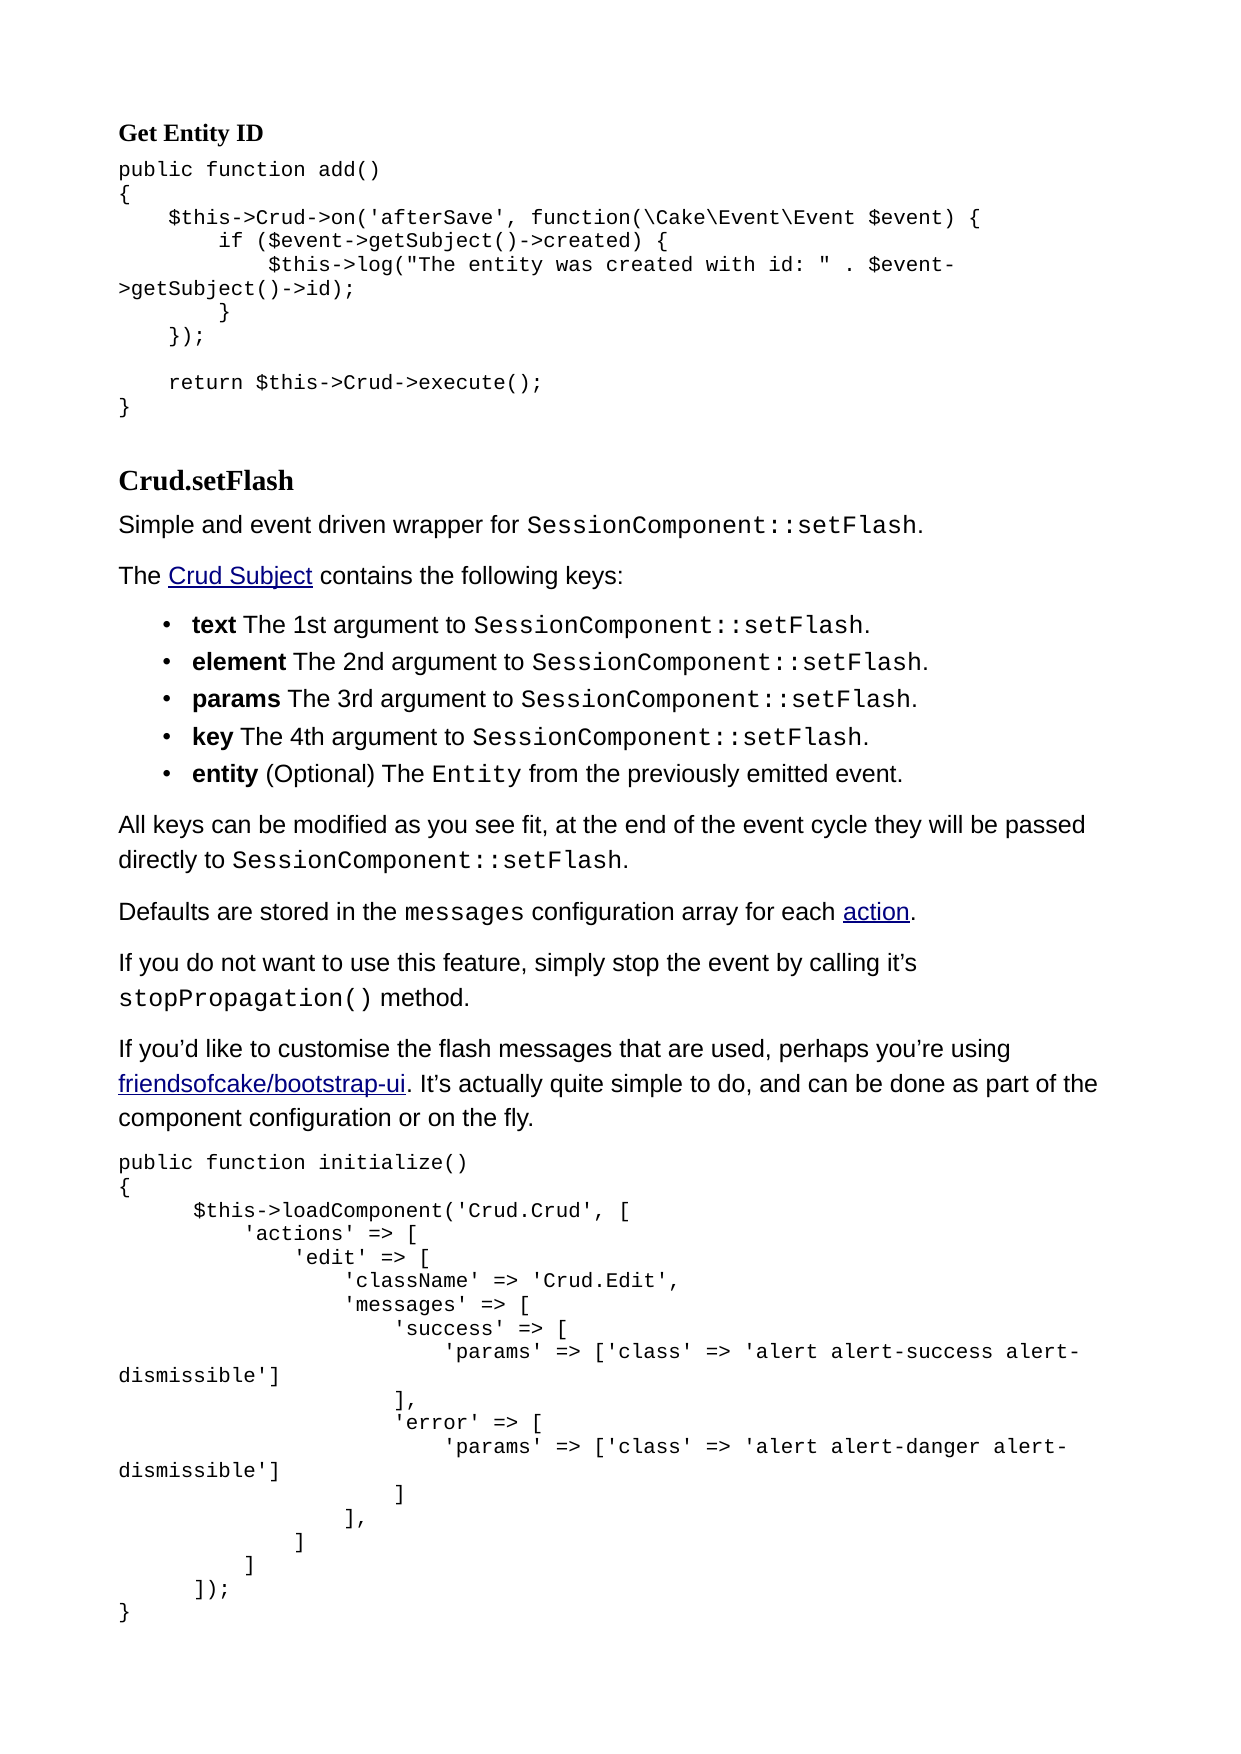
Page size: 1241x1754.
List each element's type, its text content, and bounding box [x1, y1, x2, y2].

text 'edit' => [ [118, 1247, 1122, 1271]
text ] [118, 1483, 1122, 1507]
text 'messages' => [ [118, 1294, 1122, 1318]
text } [118, 1602, 1122, 1625]
text All keys can be modified as you see fit, at the end of the event cycle they will be passed directly to SessionComponent::setFlash. [118, 810, 1122, 876]
text If you’d like to customise the flash messages that are used, perhaps you’re using friendsofcake/bootstrap-ui. It’s actually quite simple to do, and can be done as part of the component configuration or on the fly. [118, 1034, 1122, 1132]
text ] [118, 1554, 1122, 1578]
text $this->Crud->on('afterSave', function(\Cake\Event\Event $event) { [118, 207, 1122, 230]
text 'className' => 'Crud.Edit', [118, 1271, 1122, 1294]
subtitle Get Entity ID [118, 118, 1122, 147]
text return $this->Crud->execute(); [118, 372, 1122, 396]
text } [118, 301, 1122, 325]
list params The 3rd argument to SessionComponent::setFlash. [162, 684, 1122, 715]
text 'success' => [ [118, 1318, 1122, 1341]
text Simple and event driven wrapper for SessionComponent::setFlash. [118, 509, 1122, 541]
text }); [118, 325, 1122, 348]
text 'error' => [ [118, 1412, 1122, 1436]
text { [118, 183, 1122, 207]
text $this->loadComponent('Crud.Crud', [ [118, 1199, 1122, 1223]
text if ($event->getSubject()->created) { [118, 230, 1122, 254]
list element The 2nd argument to SessionComponent::setFlash. [162, 647, 1122, 678]
list text The 1st argument to SessionComponent::setFlash. [162, 610, 1122, 641]
text public function initialize() [118, 1152, 1122, 1176]
text public function add() [118, 159, 1122, 183]
text ]); [118, 1578, 1122, 1602]
text ], [118, 1389, 1122, 1412]
text Defaults are stored in the messages configuration array for each action. [118, 896, 1122, 927]
list key The 4th argument to SessionComponent::setFlash. [162, 722, 1122, 752]
text ] [118, 1531, 1122, 1554]
subtitle Crud.setFlash [118, 463, 1122, 497]
text The Crud Subject contains the following keys: [118, 561, 1122, 590]
text { [118, 1176, 1122, 1199]
list entity (Optional) The Entity from the previously emitted event. [162, 759, 1122, 789]
text 'params' => ['class' => 'alert alert-danger alert-dismissible'] [118, 1436, 1122, 1483]
text } [118, 396, 1122, 419]
text 'actions' => [ [118, 1223, 1122, 1247]
text If you do not want to use this feature, simply stop the event by calling it’s stopPropagation() method. [118, 948, 1122, 1013]
text 'params' => ['class' => 'alert alert-success alert-dismissible'] [118, 1341, 1122, 1389]
text ], [118, 1507, 1122, 1531]
text $this->log("The entity was created with id: " . $event->getSubject()->id); [118, 254, 1122, 301]
